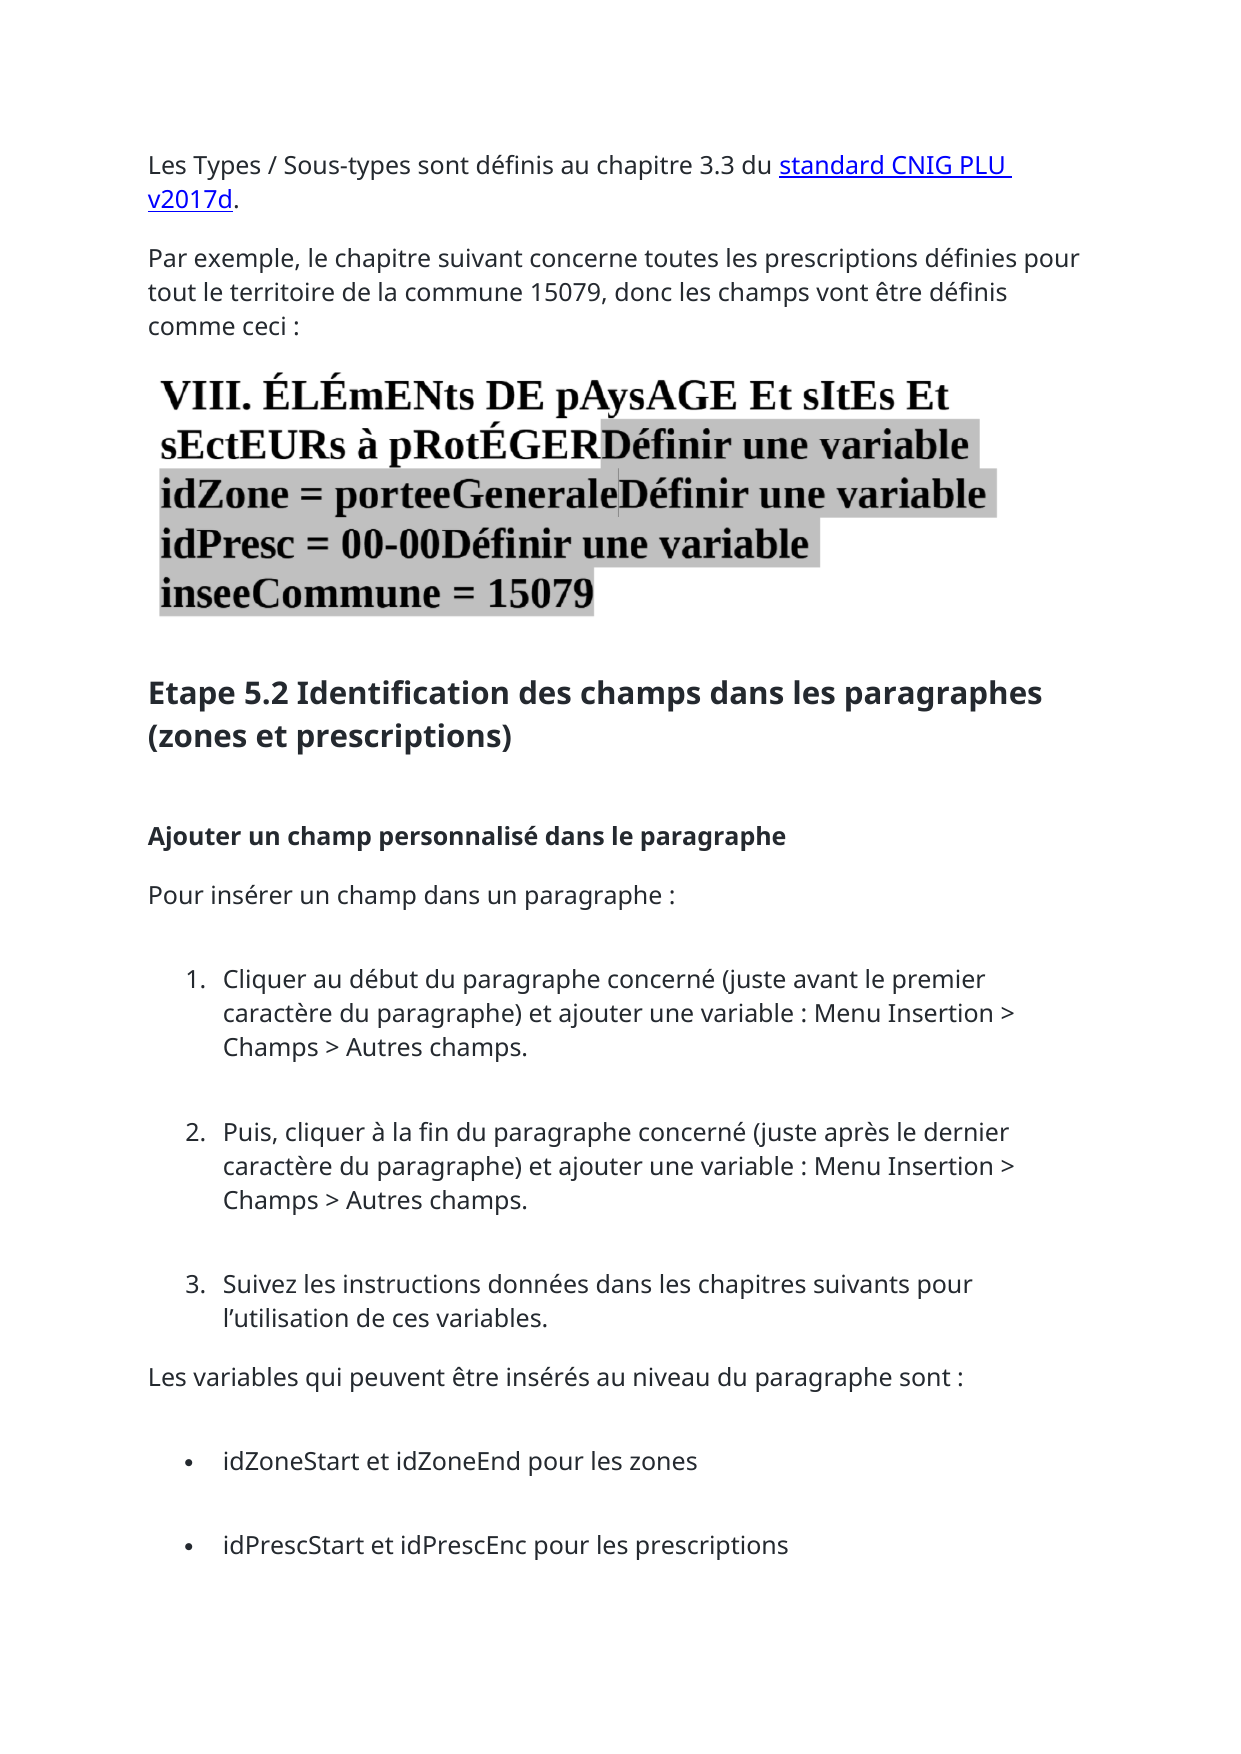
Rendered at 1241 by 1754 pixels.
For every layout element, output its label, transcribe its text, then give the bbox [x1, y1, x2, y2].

subtitle Ajouter un champ personnalisé dans le paragraphe [148, 819, 1093, 853]
subtitle Etape 5.2 Identification des champs dans les paragraphes (zones et prescriptions) [148, 671, 1093, 756]
text Pour insérer un champ dans un paragraphe : [148, 878, 1093, 912]
text Les variables qui peuvent être insérés au niveau du paragraphe sont : [148, 1359, 1093, 1393]
list Suivez les instructions données dans les chapitres suivants pour l’utilisation de ces variables. [185, 1266, 1093, 1334]
list Cliquer au début du paragraphe concerné (juste avant le premier caractère du paragraphe) et ajouter une variable : Menu Insertion > Champs > Autres champs. [185, 962, 1093, 1064]
picture [147, 367, 1093, 634]
list Puis, cliquer à la fin du paragraphe concerné (juste après le dernier caractère du paragraphe) et ajouter une variable : Menu Insertion > Champs > Autres champs. [185, 1114, 1093, 1216]
text Par exemple, le chapitre suivant concerne toutes les prescriptions définies pour tout le territoire de la commune 15079, donc les champs vont être définis comme ceci : [148, 241, 1093, 343]
list idPrescStart et idPrescEnc pour les prescriptions [185, 1528, 1093, 1562]
list idZoneStart et idZoneEnd pour les zones [185, 1443, 1093, 1478]
text Les Types / Sous-types sont définis au chapitre 3.3 du standard CNIG PLU v2017d. [148, 148, 1093, 216]
